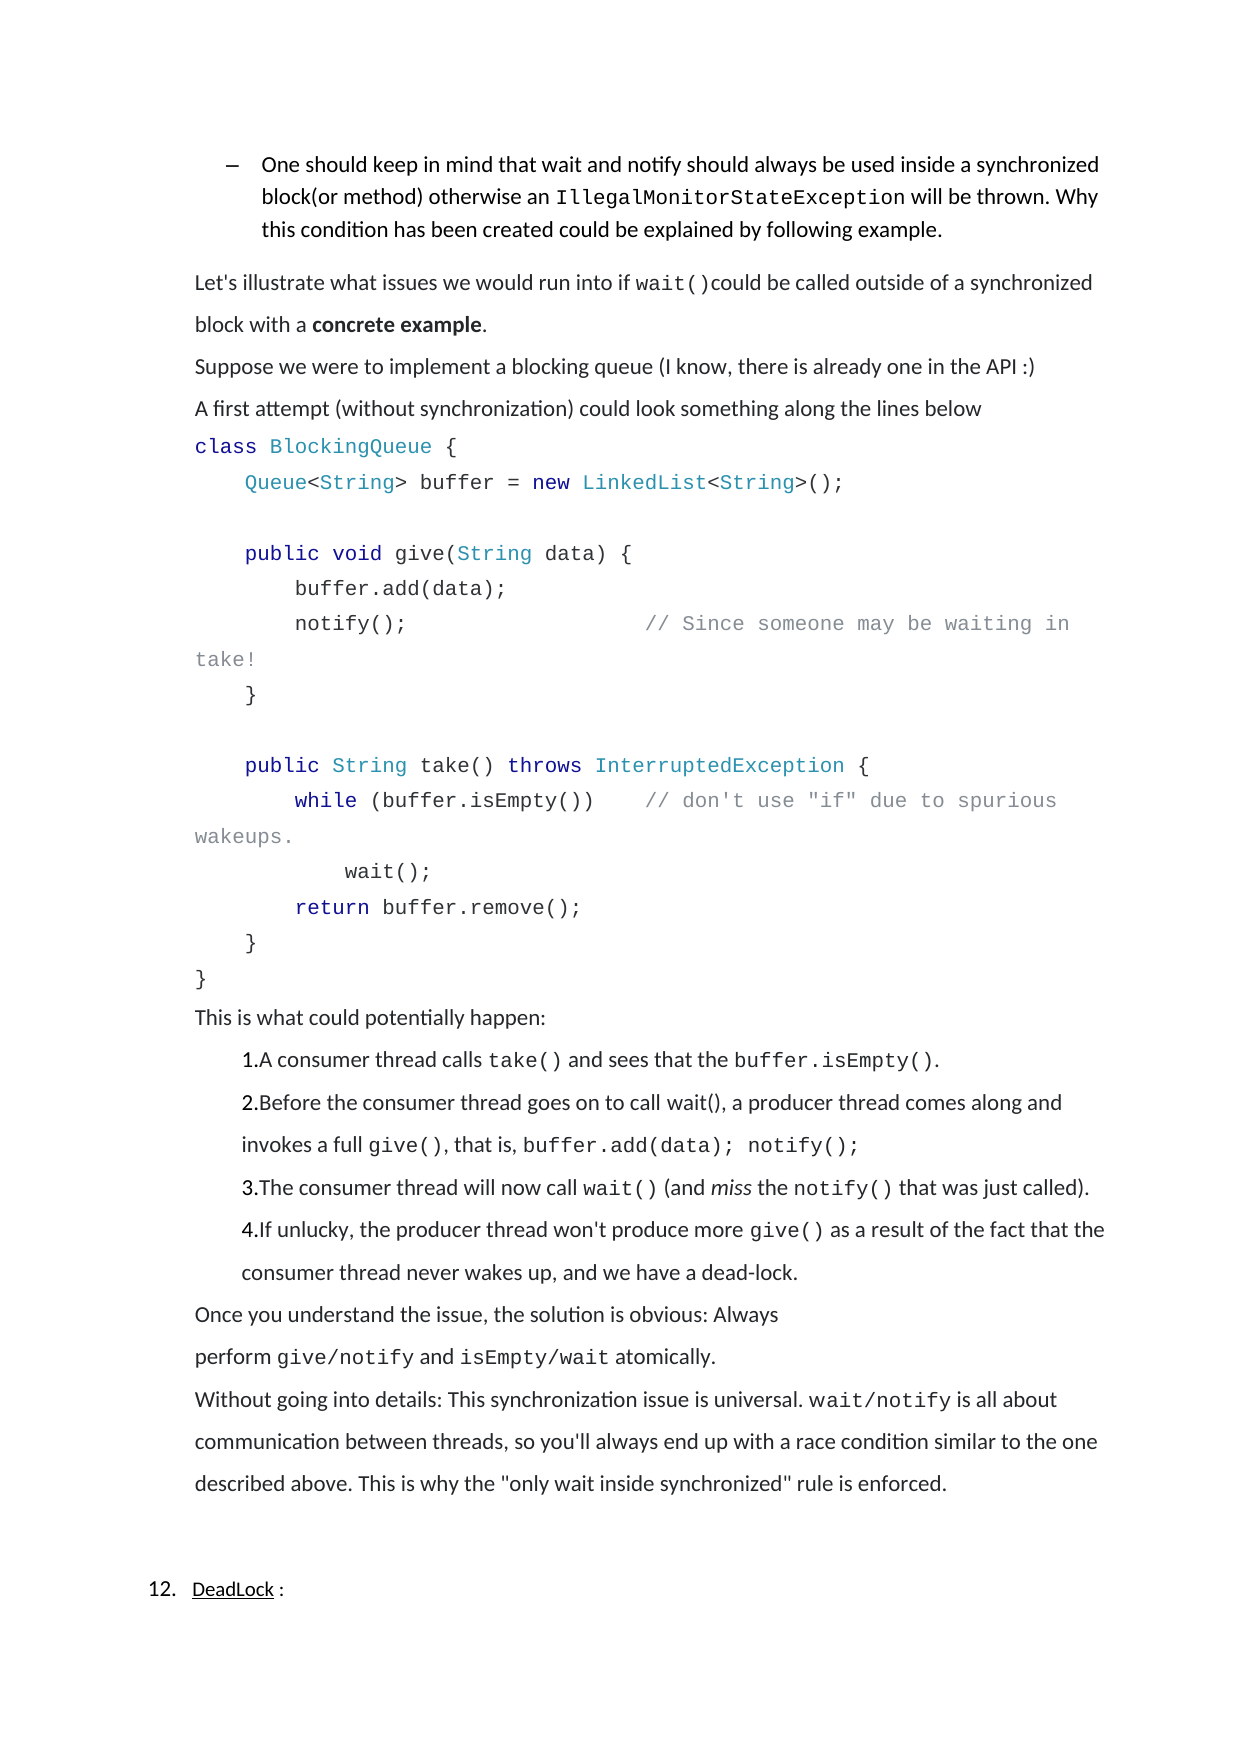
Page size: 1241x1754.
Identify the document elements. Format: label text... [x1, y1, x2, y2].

text public String take() throws InterruptedException { [194, 755, 1107, 779]
text } [194, 684, 1107, 708]
text Queue<String> buffer = new LinkedList<String>(); [194, 472, 1107, 495]
text A first attempt (without synchronization) could look something along the lines below [194, 394, 1107, 422]
list The consumer thread will now call wait() (and miss the notify() that was just called). [194, 1173, 1107, 1201]
text Once you understand the issue, the solution is obvious: Always perform give/notify and isEmpty/wait atomically. [194, 1300, 1107, 1370]
list If unlucky, the producer thread won't produce more give() as a result of the fact that the consumer thread never wakes up, and we have a dead-lock. [194, 1215, 1107, 1286]
list DeadLock : [148, 1574, 1107, 1602]
text public void give(String data) { [194, 543, 1107, 566]
text wait(); [194, 861, 1107, 885]
text class BlockingQueue { [194, 436, 1107, 460]
text return buffer.remove(); [194, 897, 1107, 920]
text Let's illustrate what issues we would run into if wait()could be called outside of a synchronized block with a concrete example. [194, 268, 1107, 338]
text buffer.add(data); [194, 578, 1107, 602]
text Without going into details: This synchronization issue is universal. wait/notify is all about communication between threads, so you'll always end up with a race condition similar to the one described above. This is why the "only wait inside synchronized" rule is enforced. [194, 1385, 1107, 1497]
list One should keep in mind that wait and notify should always be used inside a synchronized block(or method) otherwise an IllegalMonitorStateException will be thrown. Why this condition has been created could be explained by following example. [226, 150, 1107, 243]
list Before the consumer thread goes on to call wait(), a producer thread comes along and invokes a full give(), that is, buffer.add(data); notify(); [194, 1088, 1107, 1158]
text } [194, 932, 1107, 956]
text This is what could potentially happen: [194, 1003, 1107, 1031]
text Suppose we were to implement a blocking queue (I know, there is already one in the API :) [194, 352, 1107, 380]
text } [194, 968, 1107, 991]
list A consumer thread calls take() and sees that the buffer.isEmpty(). [194, 1045, 1107, 1073]
text notify(); // Since someone may be waiting in take! [194, 613, 1107, 672]
text while (buffer.isEmpty()) // don't use "if" due to spurious wakeups. [194, 791, 1107, 849]
